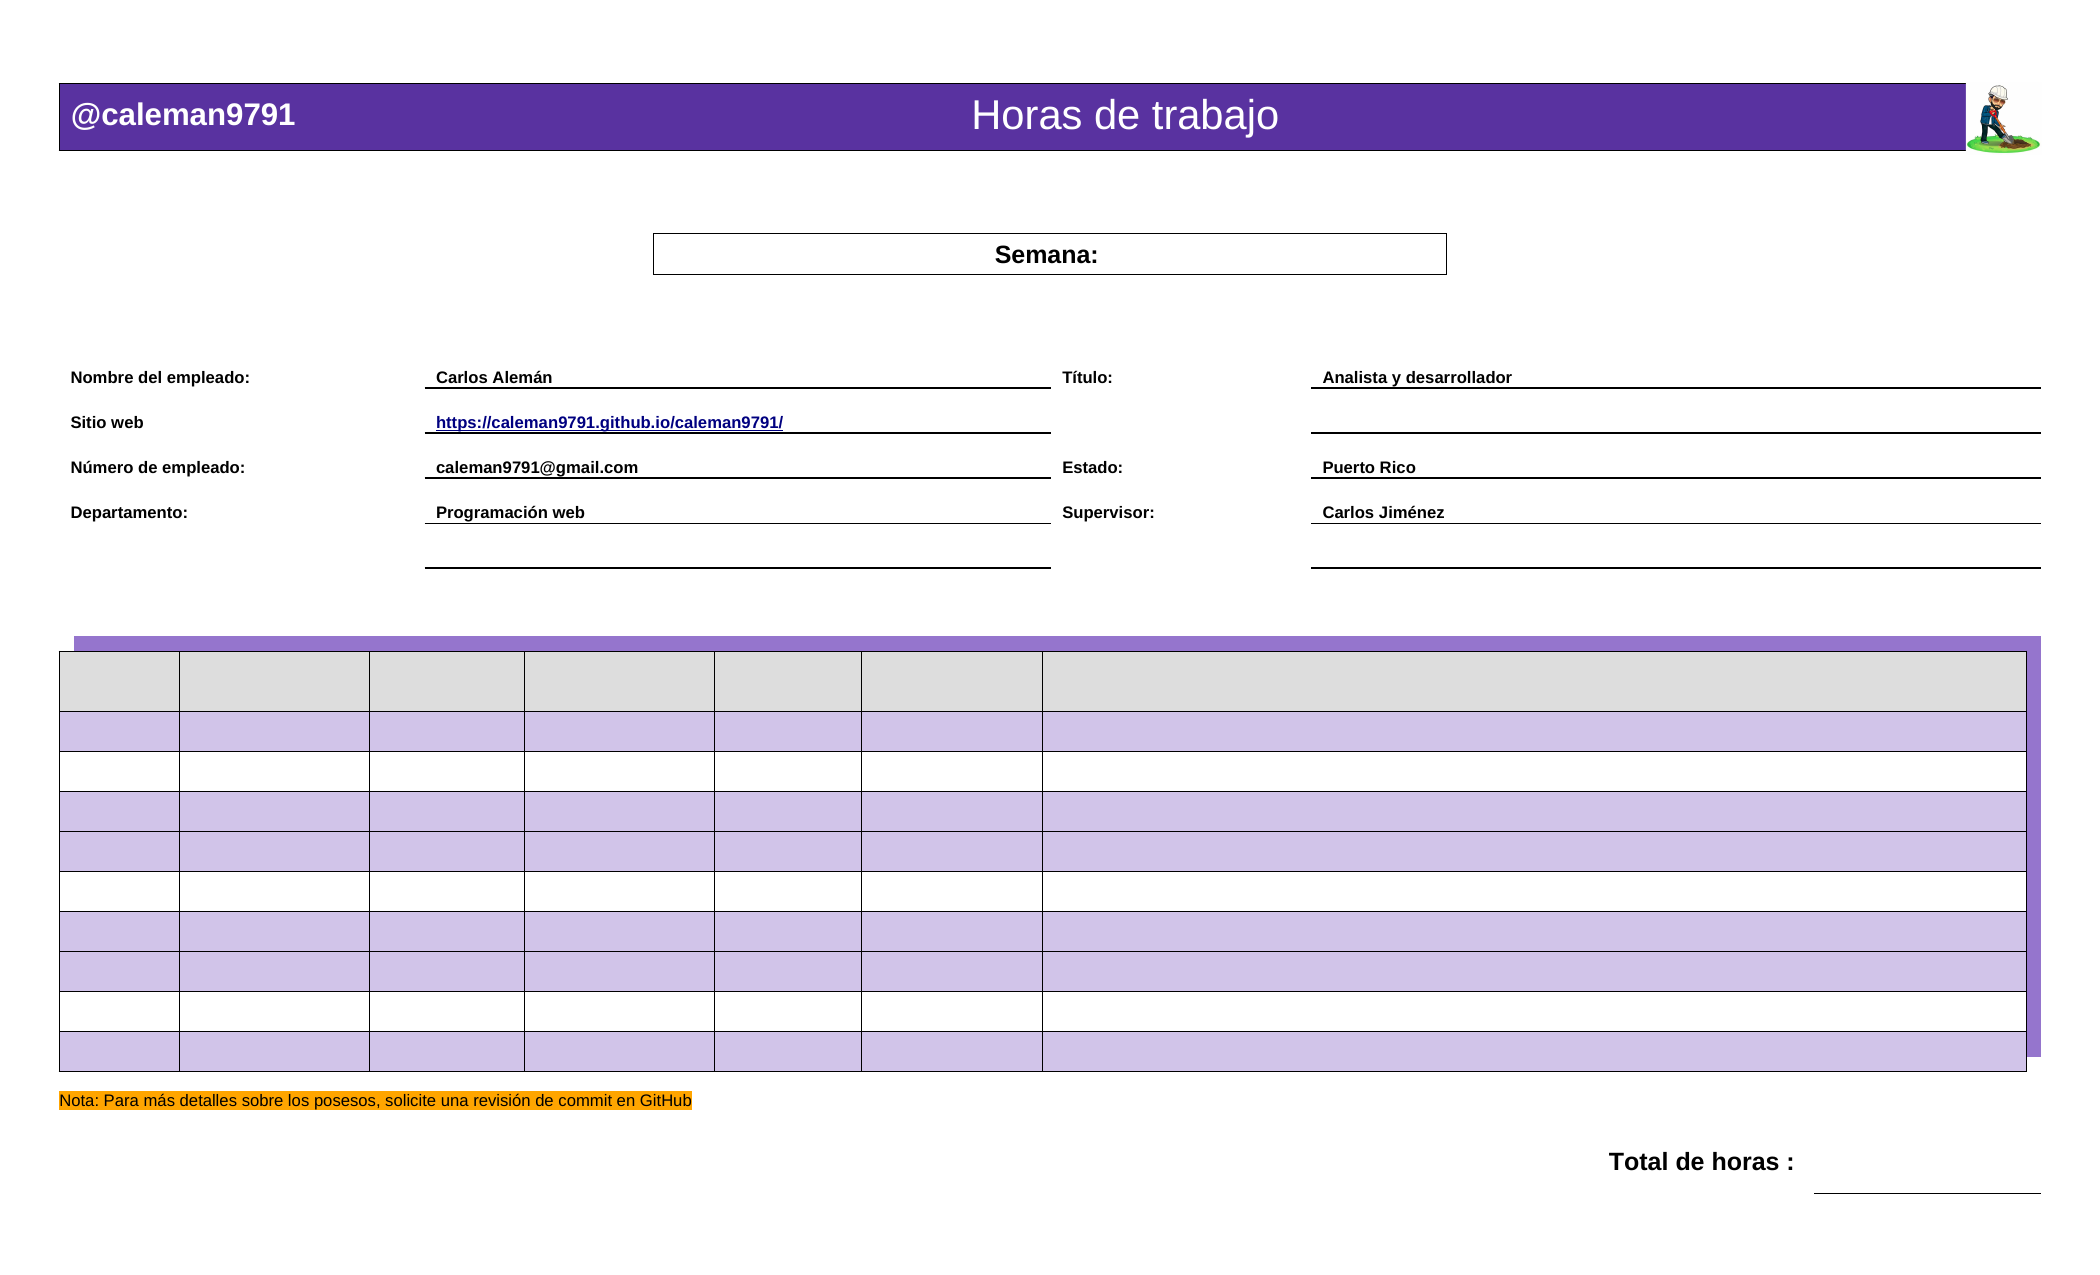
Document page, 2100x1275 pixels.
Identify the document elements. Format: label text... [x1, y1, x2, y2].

table_cell [525, 792, 714, 831]
table_cell [60, 952, 179, 991]
table_cell [862, 792, 1042, 831]
table_cell [715, 832, 861, 871]
table_cell [370, 992, 524, 1031]
table_cell [370, 752, 524, 791]
table_cell [862, 872, 1042, 911]
table_cell [60, 1032, 179, 1071]
table_header [715, 652, 861, 711]
table_cell Puerto Rico [1311, 434, 2041, 477]
table_cell [370, 792, 524, 831]
table_cell [1043, 712, 2026, 751]
table_cell [180, 912, 369, 951]
table_cell [60, 912, 179, 951]
table_header [525, 652, 714, 711]
table_cell [1043, 792, 2026, 831]
table_cell [370, 912, 524, 951]
text Nota: Para más detalles sobre los posesos, solicite una revisión de commit en GitHub [59, 1091, 2041, 1110]
table_cell [715, 952, 861, 991]
table_cell Carlos Jiménez [1311, 479, 2041, 522]
table_cell [862, 752, 1042, 791]
table_cell [1043, 752, 2026, 791]
table_cell caleman9791@gmail.com [425, 434, 1051, 477]
table_header Analista y desarrollador [1311, 342, 2041, 387]
table_cell [862, 992, 1042, 1031]
table_cell Sitio web [59, 387, 424, 432]
table_cell [862, 912, 1042, 951]
table_header [370, 652, 524, 711]
table_cell [60, 752, 179, 791]
table_cell [1051, 387, 1311, 432]
table_header Total de horas : [1412, 1129, 1814, 1193]
table_cell [370, 952, 524, 991]
table_cell [862, 1032, 1042, 1071]
table_cell [862, 712, 1042, 751]
table_cell [525, 912, 714, 951]
table_cell Supervisor: [1051, 477, 1311, 522]
table_header [180, 652, 369, 711]
table_cell [1311, 524, 2041, 567]
table_cell [370, 1032, 524, 1071]
table_cell [715, 712, 861, 751]
table_cell [715, 752, 861, 791]
table_header [60, 652, 179, 711]
table_cell Departamento: [59, 477, 424, 522]
table_cell [525, 1032, 714, 1071]
table_cell [862, 832, 1042, 871]
table_header Semana: [654, 234, 1446, 274]
table_cell [60, 832, 179, 871]
table_cell [180, 712, 369, 751]
table_header [862, 652, 1042, 711]
table_cell [60, 792, 179, 831]
table_header Título: [1051, 342, 1311, 387]
table_cell [180, 872, 369, 911]
table_cell [60, 712, 179, 751]
table_cell [1051, 522, 1311, 567]
table_header [1814, 1129, 2041, 1193]
table_cell [862, 952, 1042, 991]
table_cell [180, 952, 369, 991]
picture [1965, 82, 2042, 155]
table_cell [59, 522, 424, 567]
table_cell [1043, 832, 2026, 871]
table_cell [370, 832, 524, 871]
table_cell [715, 992, 861, 1031]
table_cell Número de empleado: [59, 432, 424, 477]
table_header [1043, 652, 2026, 711]
table_cell [1043, 952, 2026, 991]
table_header Carlos Alemán [425, 342, 1051, 387]
table_cell [715, 912, 861, 951]
table_cell [715, 1032, 861, 1071]
table_cell Programación web [425, 479, 1051, 522]
table_cell [525, 872, 714, 911]
table_header Nombre del empleado: [59, 342, 424, 387]
table_cell [525, 832, 714, 871]
table_cell [370, 712, 524, 751]
table_cell [60, 992, 179, 1031]
table_cell [180, 832, 369, 871]
table_cell [525, 752, 714, 791]
table_cell [715, 792, 861, 831]
table_cell https://caleman9791.github.io/caleman9791/ [425, 389, 1051, 432]
table_cell [180, 752, 369, 791]
table_cell [180, 792, 369, 831]
table_cell [60, 872, 179, 911]
table_cell [525, 992, 714, 1031]
table_cell [180, 992, 369, 1031]
table_cell [1043, 992, 2026, 1031]
table_cell [1043, 872, 2026, 911]
table_cell [525, 712, 714, 751]
table_cell [370, 872, 524, 911]
table_cell [1043, 1032, 2026, 1071]
table_cell [180, 1032, 369, 1071]
table_cell [715, 872, 861, 911]
table_cell [1043, 912, 2026, 951]
table_cell [425, 524, 1051, 567]
table_cell Estado: [1051, 432, 1311, 477]
table_cell [1311, 389, 2041, 432]
table_cell [525, 952, 714, 991]
